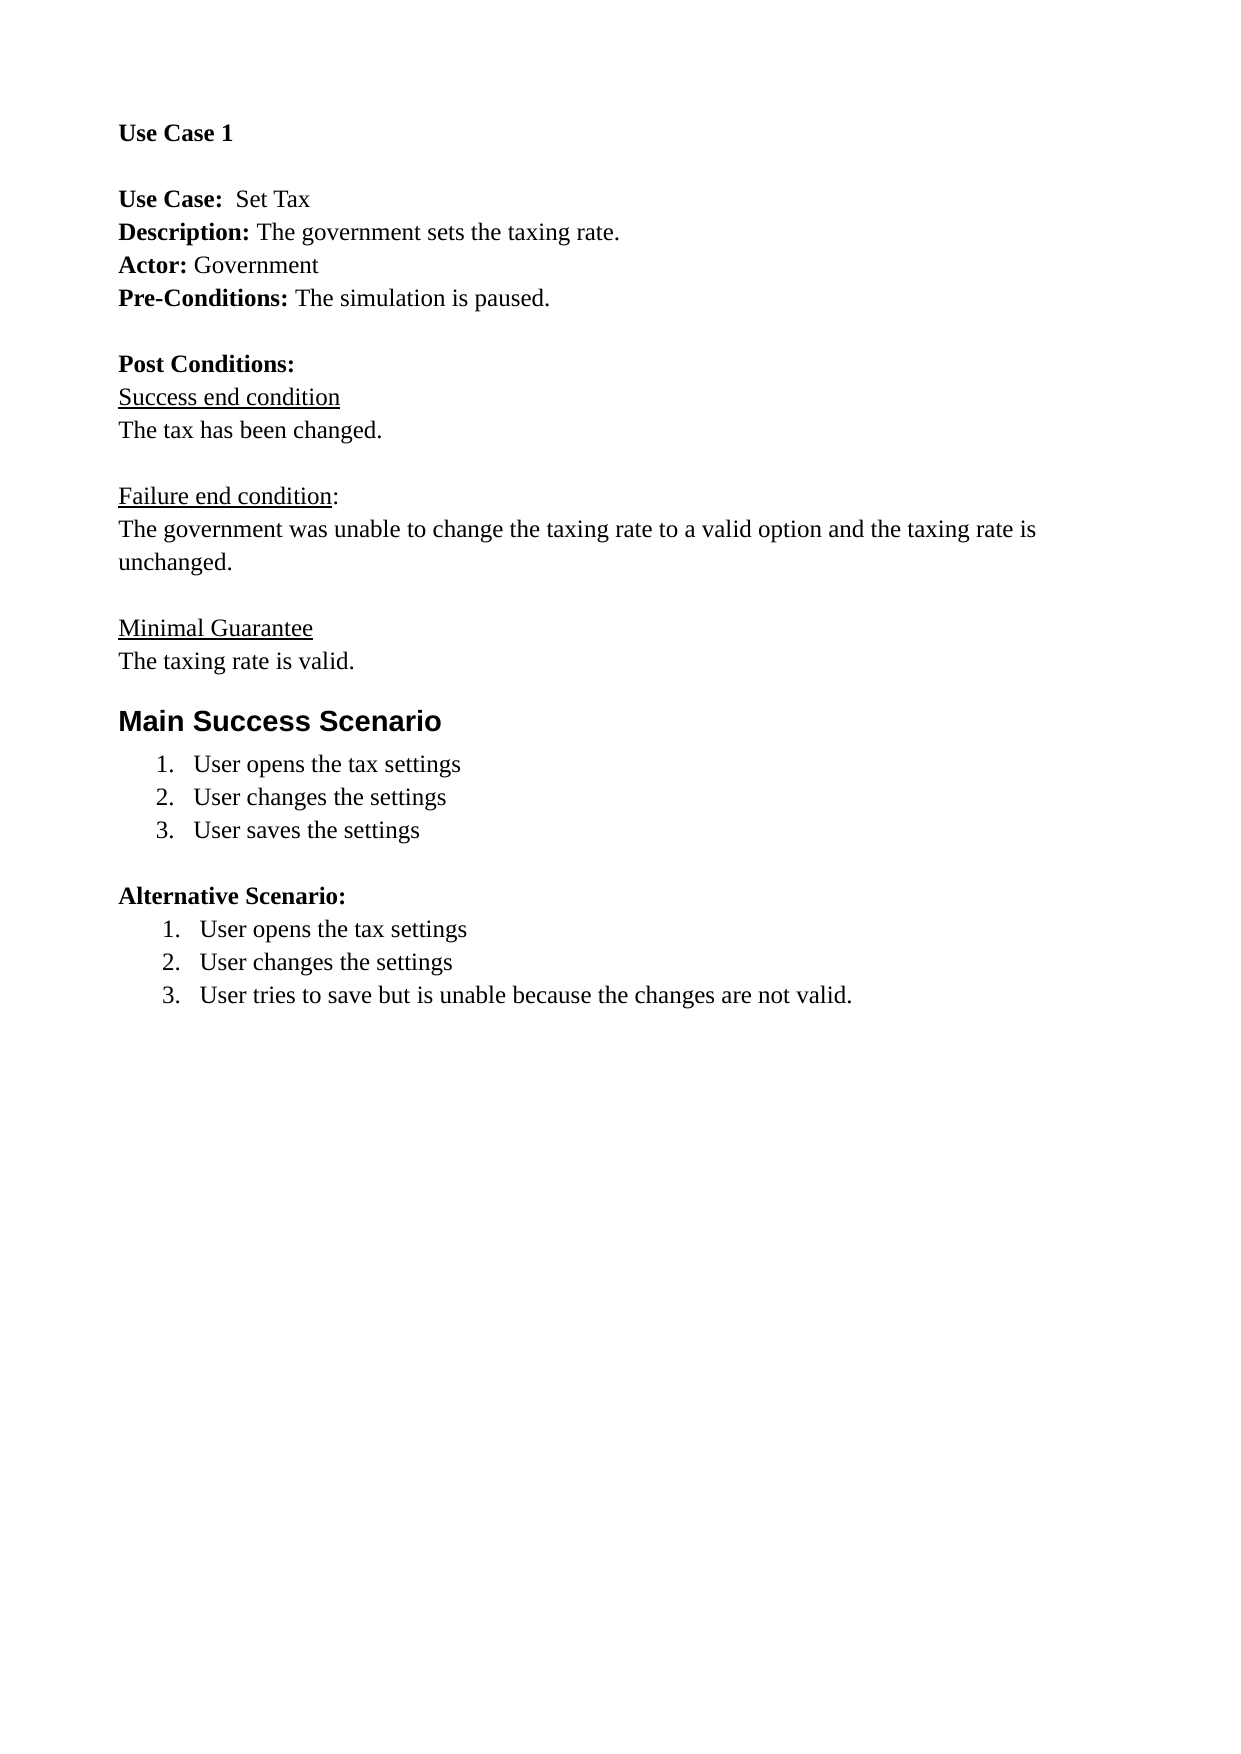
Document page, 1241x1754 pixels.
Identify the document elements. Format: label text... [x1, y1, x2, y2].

list User opens the tax settings [156, 749, 1122, 778]
text Description: The government sets the taxing rate. [118, 217, 1122, 246]
text Pre-Conditions: The simulation is paused. [118, 283, 1122, 312]
list User saves the settings [156, 815, 1122, 844]
text Actor: Government [118, 250, 1122, 279]
text Minimal Guarantee [118, 613, 1122, 642]
text Alternative Scenario: [118, 881, 1122, 910]
subtitle Main Success Scenario [118, 704, 1122, 738]
list User changes the settings [156, 782, 1122, 811]
text Post Conditions: [118, 349, 1122, 378]
text Success end condition [118, 382, 1122, 411]
list User changes the settings [162, 947, 1122, 976]
list User opens the tax settings [162, 914, 1122, 943]
text Use Case 1 [118, 118, 1122, 147]
text The tax has been changed. [118, 415, 1122, 444]
text The government was unable to change the taxing rate to a valid option and the taxing rate is unchanged. [118, 514, 1122, 576]
text Use Case: Set Tax [118, 184, 1122, 213]
text The taxing rate is valid. [118, 646, 1122, 675]
list User tries to save but is unable because the changes are not valid. [162, 980, 1122, 1009]
text Failure end condition: [118, 481, 1122, 510]
